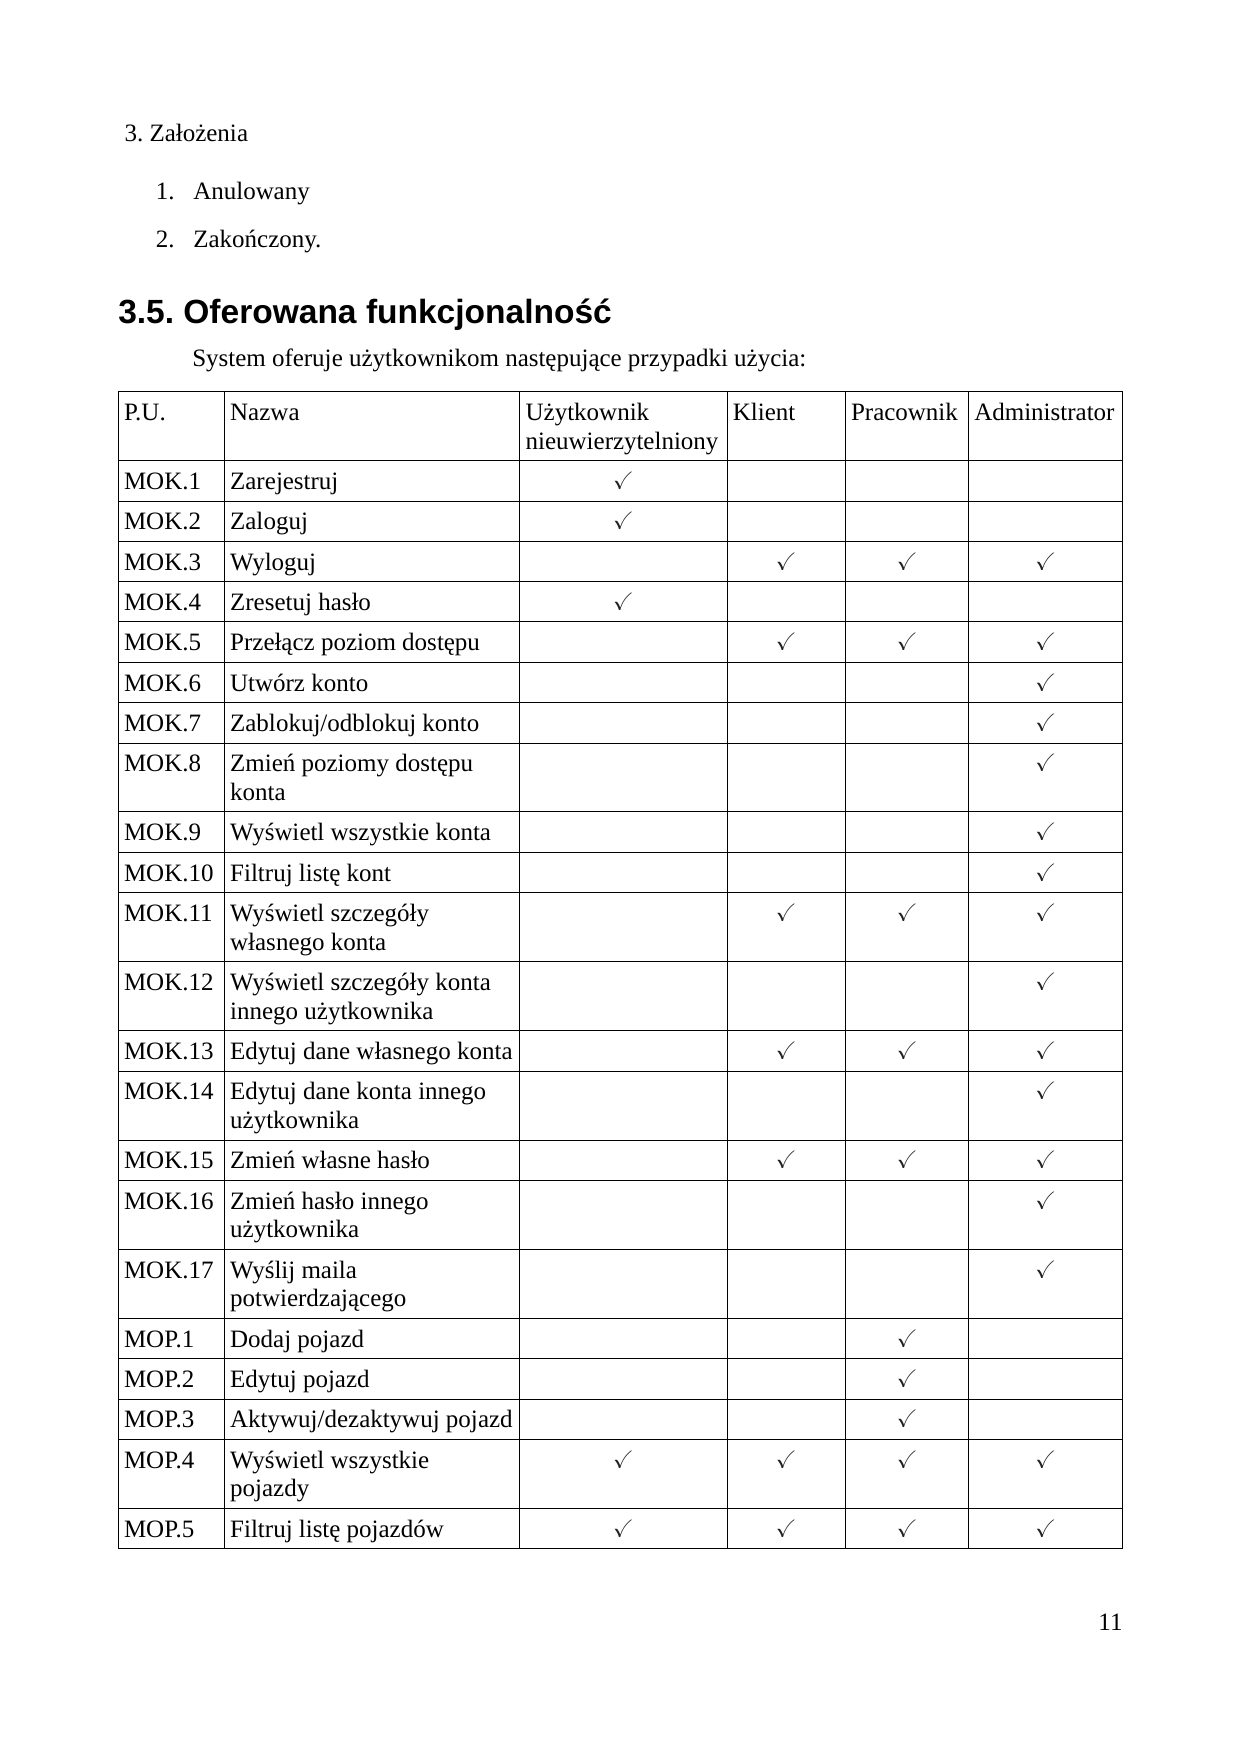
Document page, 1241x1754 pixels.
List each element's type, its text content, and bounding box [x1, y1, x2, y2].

table_cell Wyloguj [225, 542, 519, 581]
table_cell Edytuj pojazd [225, 1359, 519, 1399]
table_cell Wyświetl wszystkie konta [225, 812, 519, 852]
table_cell [846, 502, 968, 541]
table_cell MOK.17 [119, 1250, 224, 1318]
table_cell [520, 622, 727, 662]
table_cell ✓ [969, 1181, 1122, 1249]
table_cell ✓ [969, 893, 1122, 961]
table_cell ✓ [520, 502, 727, 541]
table_cell ✓ [846, 1319, 968, 1358]
table_cell ✓ [969, 744, 1122, 811]
table_cell MOP.4 [119, 1440, 224, 1508]
table_cell [728, 744, 845, 811]
table_cell [520, 1250, 727, 1318]
table_cell MOK.9 [119, 812, 224, 852]
table_cell [728, 962, 845, 1030]
table_cell [846, 461, 968, 501]
table_header Administrator [969, 392, 1122, 460]
table_cell [520, 663, 727, 702]
table_cell ✓ [846, 1440, 968, 1508]
table_cell ✓ [846, 622, 968, 662]
table_cell [846, 1181, 968, 1249]
table_cell ✓ [969, 812, 1122, 852]
table_cell ✓ [969, 1509, 1122, 1548]
table_cell Wyświetl szczegóły konta innego użytkownika [225, 962, 519, 1030]
table_cell MOK.8 [119, 744, 224, 811]
table_cell Przełącz poziom dostępu [225, 622, 519, 662]
table_cell ✓ [520, 1509, 727, 1548]
table_cell Edytuj dane konta innego użytkownika [225, 1072, 519, 1139]
table_cell ✓ [520, 461, 727, 501]
table_cell MOK.12 [119, 962, 224, 1030]
table_cell Zmień własne hasło [225, 1141, 519, 1180]
table_cell [969, 1319, 1122, 1358]
table_cell MOP.1 [119, 1319, 224, 1358]
table_header Pracownik [846, 392, 968, 460]
table_cell [846, 1072, 968, 1139]
table_cell [520, 1141, 727, 1180]
table_cell ✓ [846, 1509, 968, 1548]
table_cell ✓ [846, 893, 968, 961]
table_cell Filtruj listę pojazdów [225, 1509, 519, 1548]
table_cell [846, 663, 968, 702]
table_cell Utwórz konto [225, 663, 519, 702]
table_cell ✓ [969, 542, 1122, 581]
table_cell MOP.2 [119, 1359, 224, 1399]
table_cell MOP.3 [119, 1400, 224, 1439]
table_cell [520, 853, 727, 892]
table_cell ✓ [728, 622, 845, 662]
table_header Użytkownik nieuwierzytelniony [520, 392, 727, 460]
list Zakończony. [156, 224, 1122, 253]
table_cell [520, 1031, 727, 1071]
table_cell Zarejestruj [225, 461, 519, 501]
table_cell ✓ [969, 1072, 1122, 1139]
table_cell Zablokuj/odblokuj konto [225, 703, 519, 742]
table_cell [520, 962, 727, 1030]
table_cell MOK.15 [119, 1141, 224, 1180]
table_cell [520, 1072, 727, 1139]
table_cell ✓ [846, 1031, 968, 1071]
table_cell MOK.2 [119, 502, 224, 541]
table_cell [969, 461, 1122, 501]
table_cell [728, 1319, 845, 1358]
table_cell MOK.3 [119, 542, 224, 581]
table_cell MOK.4 [119, 582, 224, 621]
table_cell Aktywuj/dezaktywuj pojazd [225, 1400, 519, 1439]
table_cell ✓ [728, 1141, 845, 1180]
table_cell [520, 893, 727, 961]
table_cell MOK.11 [119, 893, 224, 961]
table_header Klient [728, 392, 845, 460]
table_cell [969, 1400, 1122, 1439]
table_cell ✓ [969, 853, 1122, 892]
table_cell Dodaj pojazd [225, 1319, 519, 1358]
table_cell MOK.16 [119, 1181, 224, 1249]
table_cell [969, 582, 1122, 621]
table_cell MOK.13 [119, 1031, 224, 1071]
table_cell [846, 1250, 968, 1318]
table_cell Zmień hasło innego użytkownika [225, 1181, 519, 1249]
table_cell MOK.6 [119, 663, 224, 702]
table_cell [846, 853, 968, 892]
table_cell Filtruj listę kont [225, 853, 519, 892]
table_cell Edytuj dane własnego konta [225, 1031, 519, 1071]
table_cell ✓ [728, 1509, 845, 1548]
table_cell [728, 1181, 845, 1249]
table_cell [728, 582, 845, 621]
table_cell [520, 812, 727, 852]
table_cell [728, 1400, 845, 1439]
table_cell ✓ [969, 663, 1122, 702]
table_cell [520, 744, 727, 811]
table_cell [728, 1250, 845, 1318]
table_cell ✓ [969, 622, 1122, 662]
table_cell [846, 703, 968, 742]
table_cell MOK.10 [119, 853, 224, 892]
table_cell MOP.5 [119, 1509, 224, 1548]
table_cell ✓ [969, 1031, 1122, 1071]
list Anulowany [156, 176, 1122, 205]
table_cell Zmień poziomy dostępu konta [225, 744, 519, 811]
table_cell Wyświetl wszystkie pojazdy [225, 1440, 519, 1508]
table_header Nazwa [225, 392, 519, 460]
table_cell ✓ [969, 1250, 1122, 1318]
table_cell Zaloguj [225, 502, 519, 541]
table_cell [520, 703, 727, 742]
table_cell MOK.7 [119, 703, 224, 742]
table_cell [969, 1359, 1122, 1399]
table_cell ✓ [969, 1440, 1122, 1508]
table_cell Wyświetl szczegóły własnego konta [225, 893, 519, 961]
table_cell MOK.1 [119, 461, 224, 501]
table_cell [969, 502, 1122, 541]
subtitle 3.5. Oferowana funkcjonalność [118, 292, 1122, 331]
table_cell ✓ [969, 962, 1122, 1030]
table_cell ✓ [520, 1440, 727, 1508]
table_cell [520, 1359, 727, 1399]
table_cell [846, 962, 968, 1030]
table_cell [728, 703, 845, 742]
table_cell [520, 1181, 727, 1249]
table_cell Zresetuj hasło [225, 582, 519, 621]
table_cell MOK.14 [119, 1072, 224, 1139]
table_cell [728, 812, 845, 852]
table_cell [520, 542, 727, 581]
table_cell [520, 1400, 727, 1439]
table_cell ✓ [728, 893, 845, 961]
table_cell [728, 1072, 845, 1139]
table_cell [728, 663, 845, 702]
table_cell [846, 812, 968, 852]
table_cell [728, 853, 845, 892]
table_cell MOK.5 [119, 622, 224, 662]
table_cell [728, 1359, 845, 1399]
table_cell ✓ [846, 1141, 968, 1180]
table_cell [846, 744, 968, 811]
table_cell Wyślij maila potwierdzającego [225, 1250, 519, 1318]
table_cell ✓ [728, 1031, 845, 1071]
table_cell ✓ [846, 1359, 968, 1399]
table_cell [846, 582, 968, 621]
table_cell ✓ [846, 1400, 968, 1439]
table_cell [728, 502, 845, 541]
table_cell ✓ [728, 1440, 845, 1508]
text System oferuje użytkownikom następujące przypadki użycia: [118, 343, 1122, 372]
table_cell ✓ [846, 542, 968, 581]
table_cell ✓ [969, 1141, 1122, 1180]
table_cell ✓ [728, 542, 845, 581]
table_cell [728, 461, 845, 501]
table_cell ✓ [969, 703, 1122, 742]
table_cell [520, 1319, 727, 1358]
table_cell ✓ [520, 582, 727, 621]
table_header P.U. [119, 392, 224, 460]
